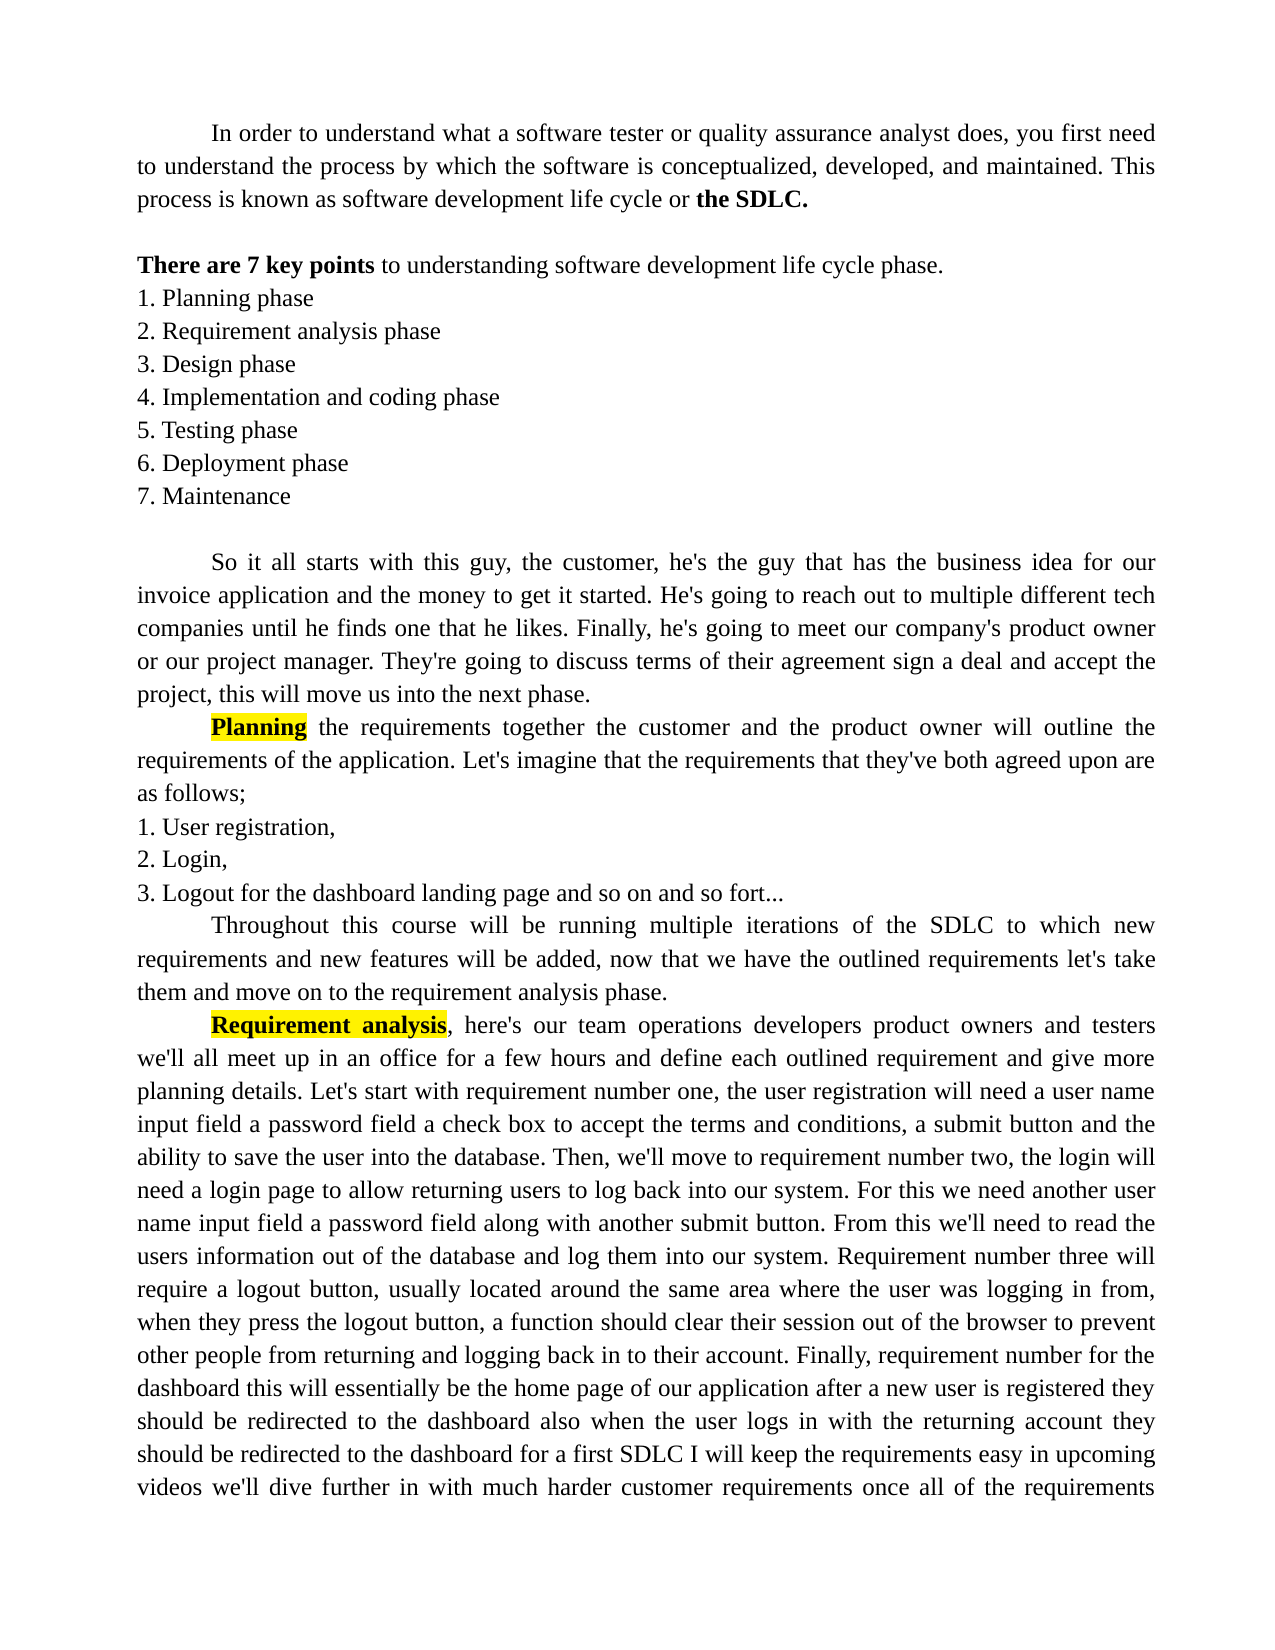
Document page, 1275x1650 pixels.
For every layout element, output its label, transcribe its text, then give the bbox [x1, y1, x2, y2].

text 2. Login, [137, 844, 1157, 873]
text In order to understand what a software tester or quality assurance analyst does, you first need to understand the process by which the software is conceptualized, developed, and maintained. This process is known as software development life cycle or the SDLC. [137, 118, 1157, 213]
text So it all starts with this guy, the customer, he's the guy that has the business idea for our invoice application and the money to get it started. He's going to reach out to multiple different tech companies until he finds one that he likes. Finally, he's going to meet our company's product owner or our project manager. They're going to discuss terms of their agreement sign a deal and accept the project, this will move us into the next phase. [137, 547, 1157, 708]
text 1. Planning phase [137, 283, 1157, 312]
text 5. Testing phase [137, 415, 1157, 444]
text Planning the requirements together the customer and the product owner will outline the requirements of the application. Let's imagine that the requirements that they've both agreed upon are as follows; [137, 712, 1157, 807]
text 7. Maintenance [137, 481, 1157, 510]
text There are 7 key points to understanding software development life cycle phase. [137, 250, 1157, 279]
text Throughout this course will be running multiple iterations of the SDLC to which new requirements and new features will be added, now that we have the outlined requirements let's take them and move on to the requirement analysis phase. [137, 911, 1157, 1005]
text 3. Logout for the dashboard landing page and so on and so fort... [137, 878, 1157, 906]
text 1. User registration, [137, 812, 1157, 840]
text 3. Design phase [137, 349, 1157, 378]
text 2. Requirement analysis phase [137, 316, 1157, 345]
text Requirement analysis, here's our team operations developers product owners and testers we'll all meet up in an office for a few hours and define each outlined requirement and give more planning details. Let's start with requirement number one, the user registration will need a user name input field a password field a check box to accept the terms and conditions, a submit button and the ability to save the user into the database. Then, we'll move to requirement number two, the login will need a login page to allow returning users to log back into our system. For this we need another user name input field a password field along with another submit button. From this we'll need to read the users information out of the database and log them into our system. Requirement number three will require a logout button, usually located around the same area where the user was logging in from, when they press the logout button, a function should clear their session out of the browser to prevent other people from returning and logging back in to their account. Finally, requirement number for the dashboard this will essentially be the home page of our application after a new user is registered they should be redirected to the dashboard also when the user logs in with the returning account they should be redirected to the dashboard for a first SDLC I will keep the requirements easy in upcoming videos we'll dive further in with much harder customer requirements once all of the requirements [137, 1010, 1157, 1501]
text 6. Deployment phase [137, 448, 1157, 477]
text 4. Implementation and coding phase [137, 382, 1157, 411]
